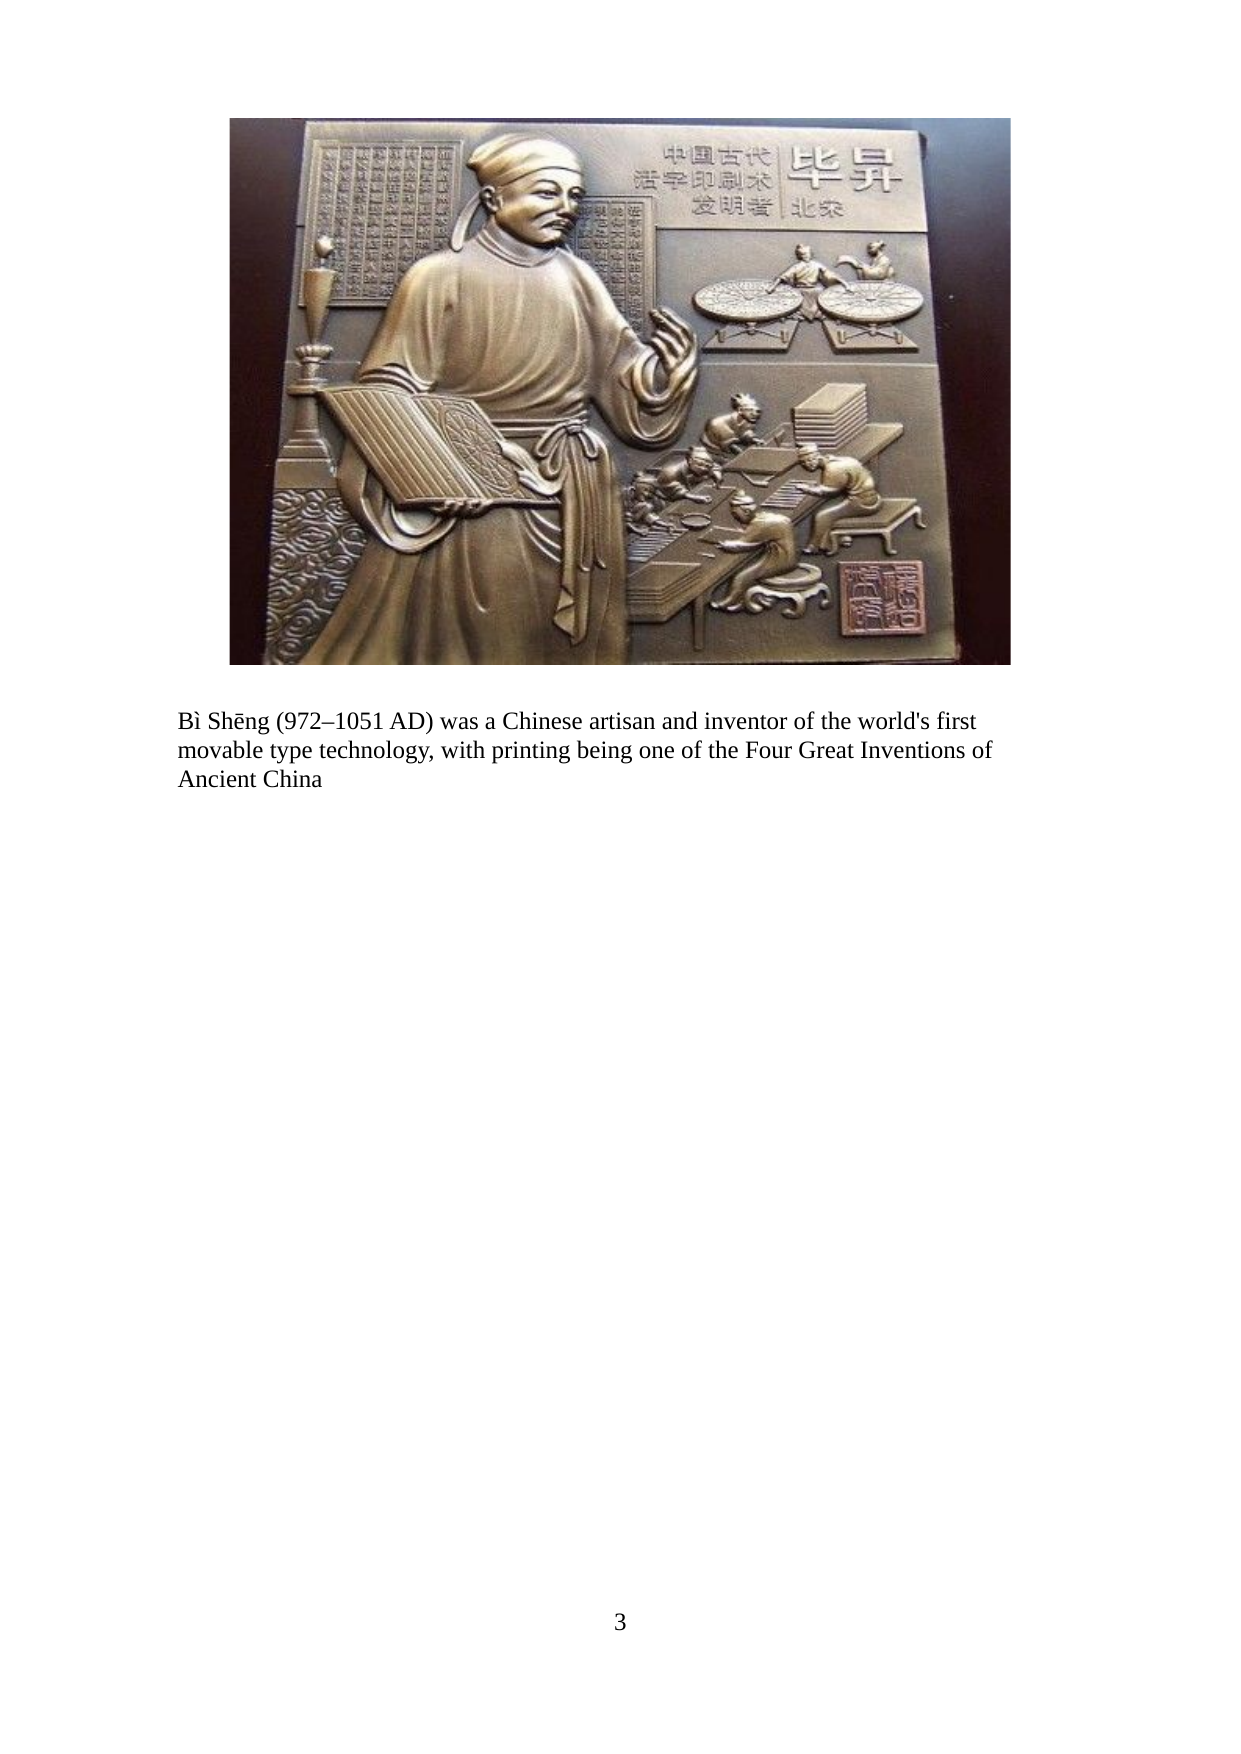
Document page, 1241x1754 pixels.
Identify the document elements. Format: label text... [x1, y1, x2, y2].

text Bì Shēng (972–1051 AD) was a Chinese artisan and inventor of the world's first movable type technology, with printing being one of the Four Great Inventions of Ancient China [177, 706, 1063, 792]
